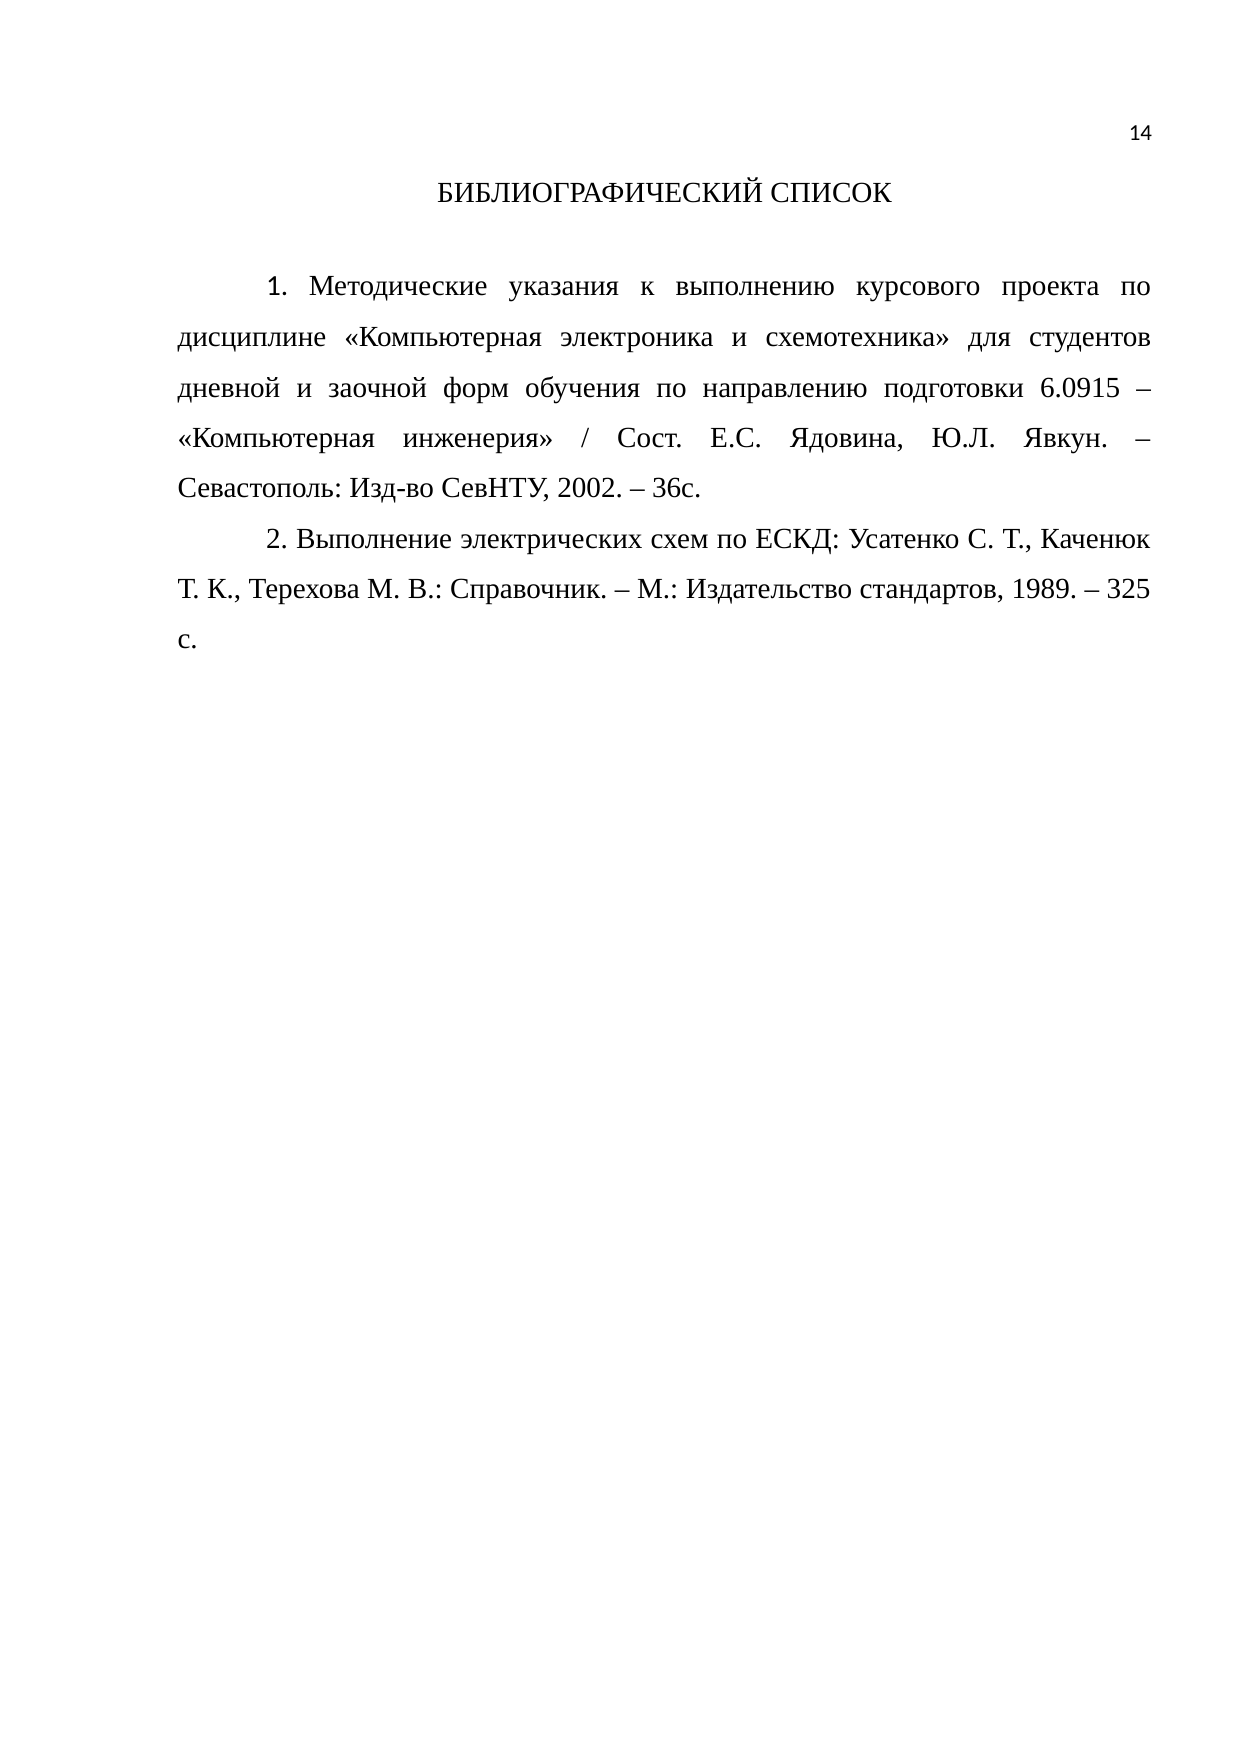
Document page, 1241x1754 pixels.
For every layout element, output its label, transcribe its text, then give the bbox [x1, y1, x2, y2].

subtitle БИБЛИОГРАФИЧЕСКИЙ СПИСОК [177, 176, 1152, 209]
text 1. Методические указания к выполнению курсового проекта по дисциплине «Компьютерная электроника и схемотехника» для студентов дневной и заочной форм обучения по направлению подготовки 6.0915 – «Компьютерная инженерия» / Сост. Е.С. Ядовина, Ю.Л. Явкун. – Севастополь: Изд-во СевНТУ, 2002. – 36с. [177, 267, 1152, 504]
text 2. Выполнение электрических схем по ЕСКД: Усатенко С. Т., Каченюк Т. К., Терехова М. В.: Справочник. – М.: Издательство стандартов, 1989. – 325 с. [177, 521, 1152, 655]
